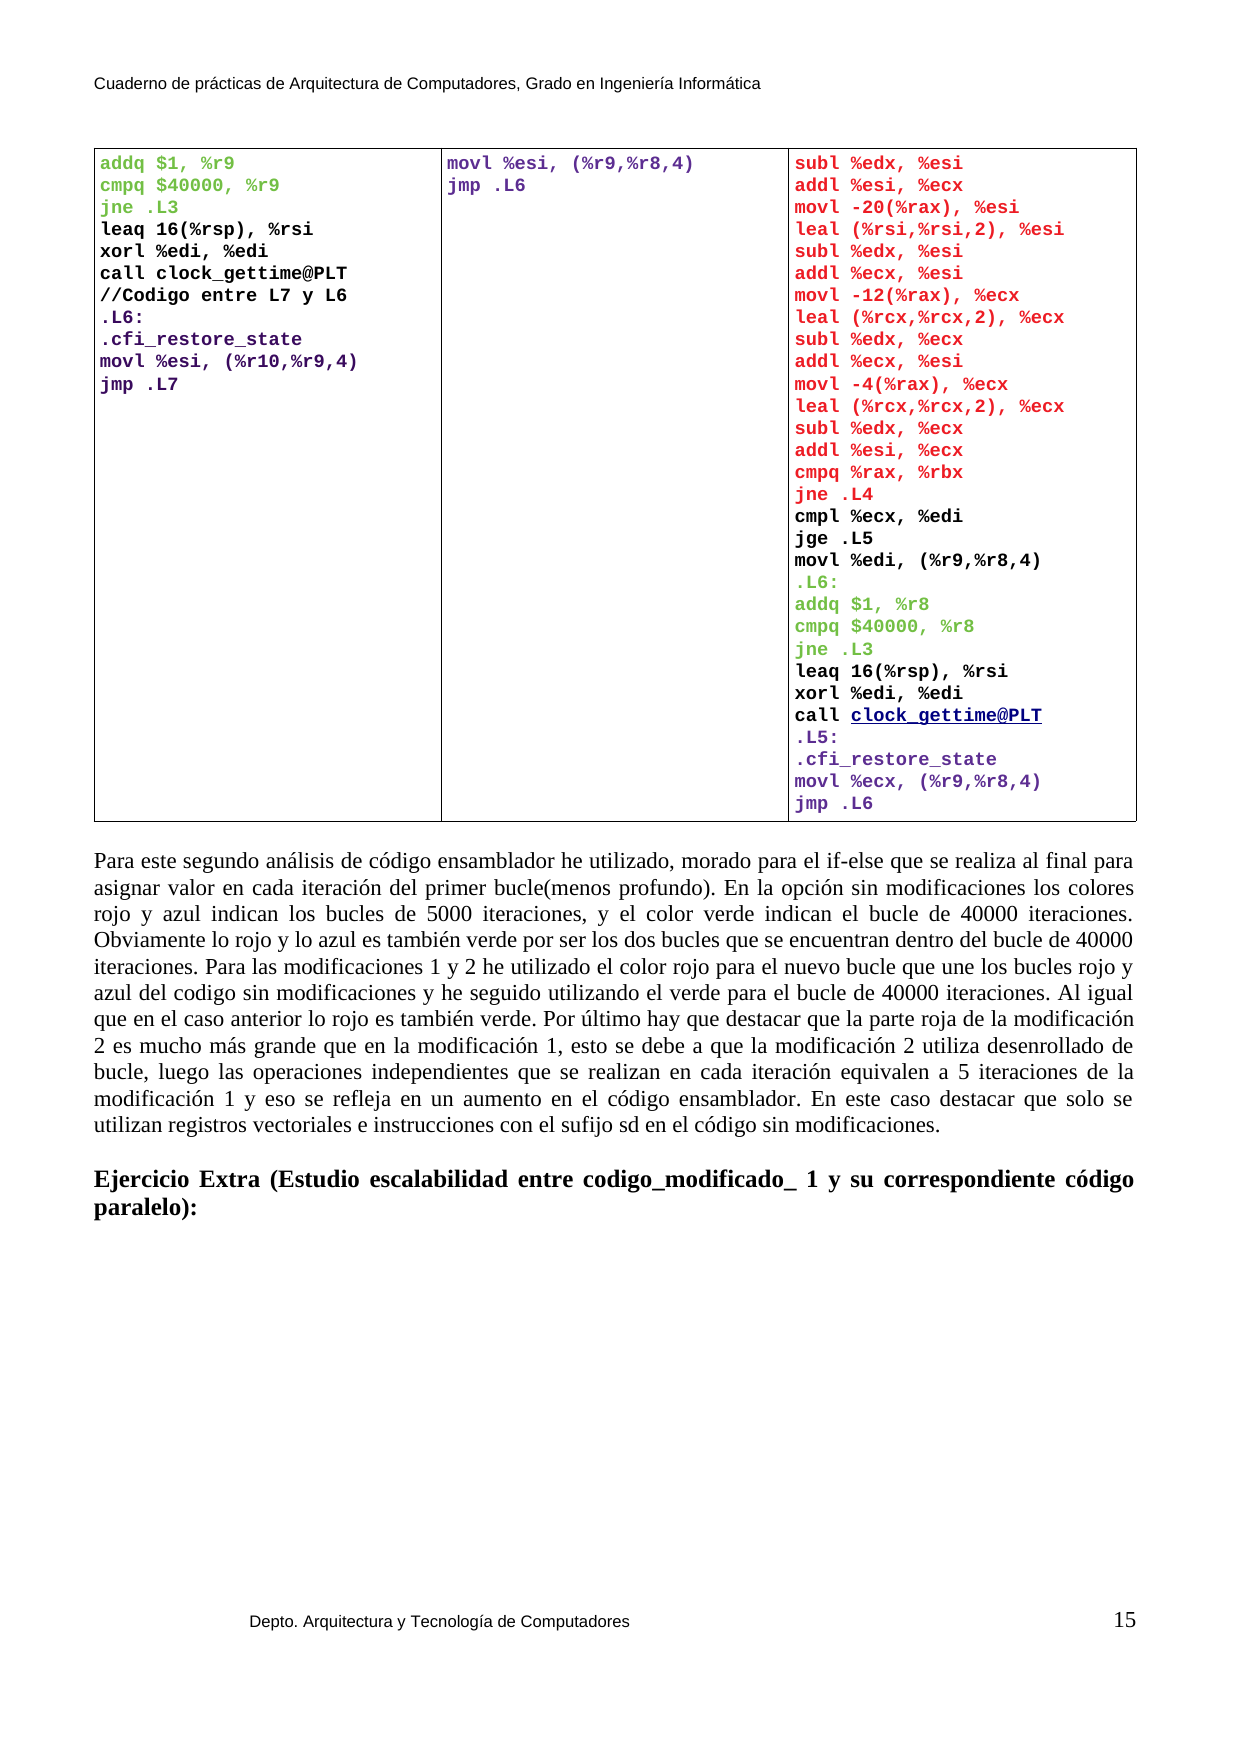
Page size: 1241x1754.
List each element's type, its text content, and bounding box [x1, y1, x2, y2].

text Para este segundo análisis de código ensamblador he utilizado, morado para el if-else que se realiza al final para asignar valor en cada iteración del primer bucle(menos profundo). En la opción sin modificaciones los colores rojo y azul indican los bucles de 5000 iteraciones, y el color verde indican el bucle de 40000 iteraciones. Obviamente lo rojo y lo azul es también verde por ser los dos bucles que se encuentran dentro del bucle de 40000 iteraciones. Para las modificaciones 1 y 2 he utilizado el color rojo para el nuevo bucle que une los bucles rojo y azul del codigo sin modificaciones y he seguido utilizando el verde para el bucle de 40000 iteraciones. Al igual que en el caso anterior lo rojo es también verde. Por último hay que destacar que la parte roja de la modificación 2 es mucho más grande que en la modificación 1, esto se debe a que la modificación 2 utiliza desenrollado de bucle, luego las operaciones independientes que se realizan en cada iteración equivalen a 5 iteraciones de la modificación 1 y eso se refleja en un aumento en el código ensamblador. En este caso destacar que solo se utilizan registros vectoriales e instrucciones con el sufijo sd en el código sin modificaciones. [94, 847, 1136, 1137]
table_cell subl %edx, %esi addl %esi, %ecx movl -20(%rax), %esi leal (%rsi,%rsi,2), %esi subl %edx, %esi addl %ecx, %esi movl -12(%rax), %ecx leal (%rcx,%rcx,2), %ecx subl %edx, %ecx addl %ecx, %esi movl -4(%rax), %ecx leal (%rcx,%rcx,2), %ecx subl %edx, %ecx addl %esi, %ecx cmpq %rax, %rbx jne .L4 cmpl %ecx, %edi jge .L5 movl %edi, (%r9,%r8,4) .L6: addq $1, %r8 cmpq $40000, %r8 jne .L3 leaq 16(%rsp), %rsi xorl %edi, %edi call clock_gettime@PLT .L5: .cfi_restore_state movl %ecx, (%r9,%r8,4) jmp .L6 [789, 149, 1136, 821]
table_cell movl %esi, (%r9,%r8,4) jmp .L6 [442, 149, 788, 821]
table_cell addq $1, %r9 cmpq $40000, %r9 jne .L3 leaq 16(%rsp), %rsi xorl %edi, %edi call clock_gettime@PLT //Codigo entre L7 y L6 .L6: .cfi_restore_state movl %esi, (%r10,%r9,4) jmp .L7 [95, 149, 441, 821]
text Ejercicio Extra (Estudio escalabilidad entre codigo_modificado_ 1 y su correspondiente código paralelo): [94, 1164, 1136, 1221]
